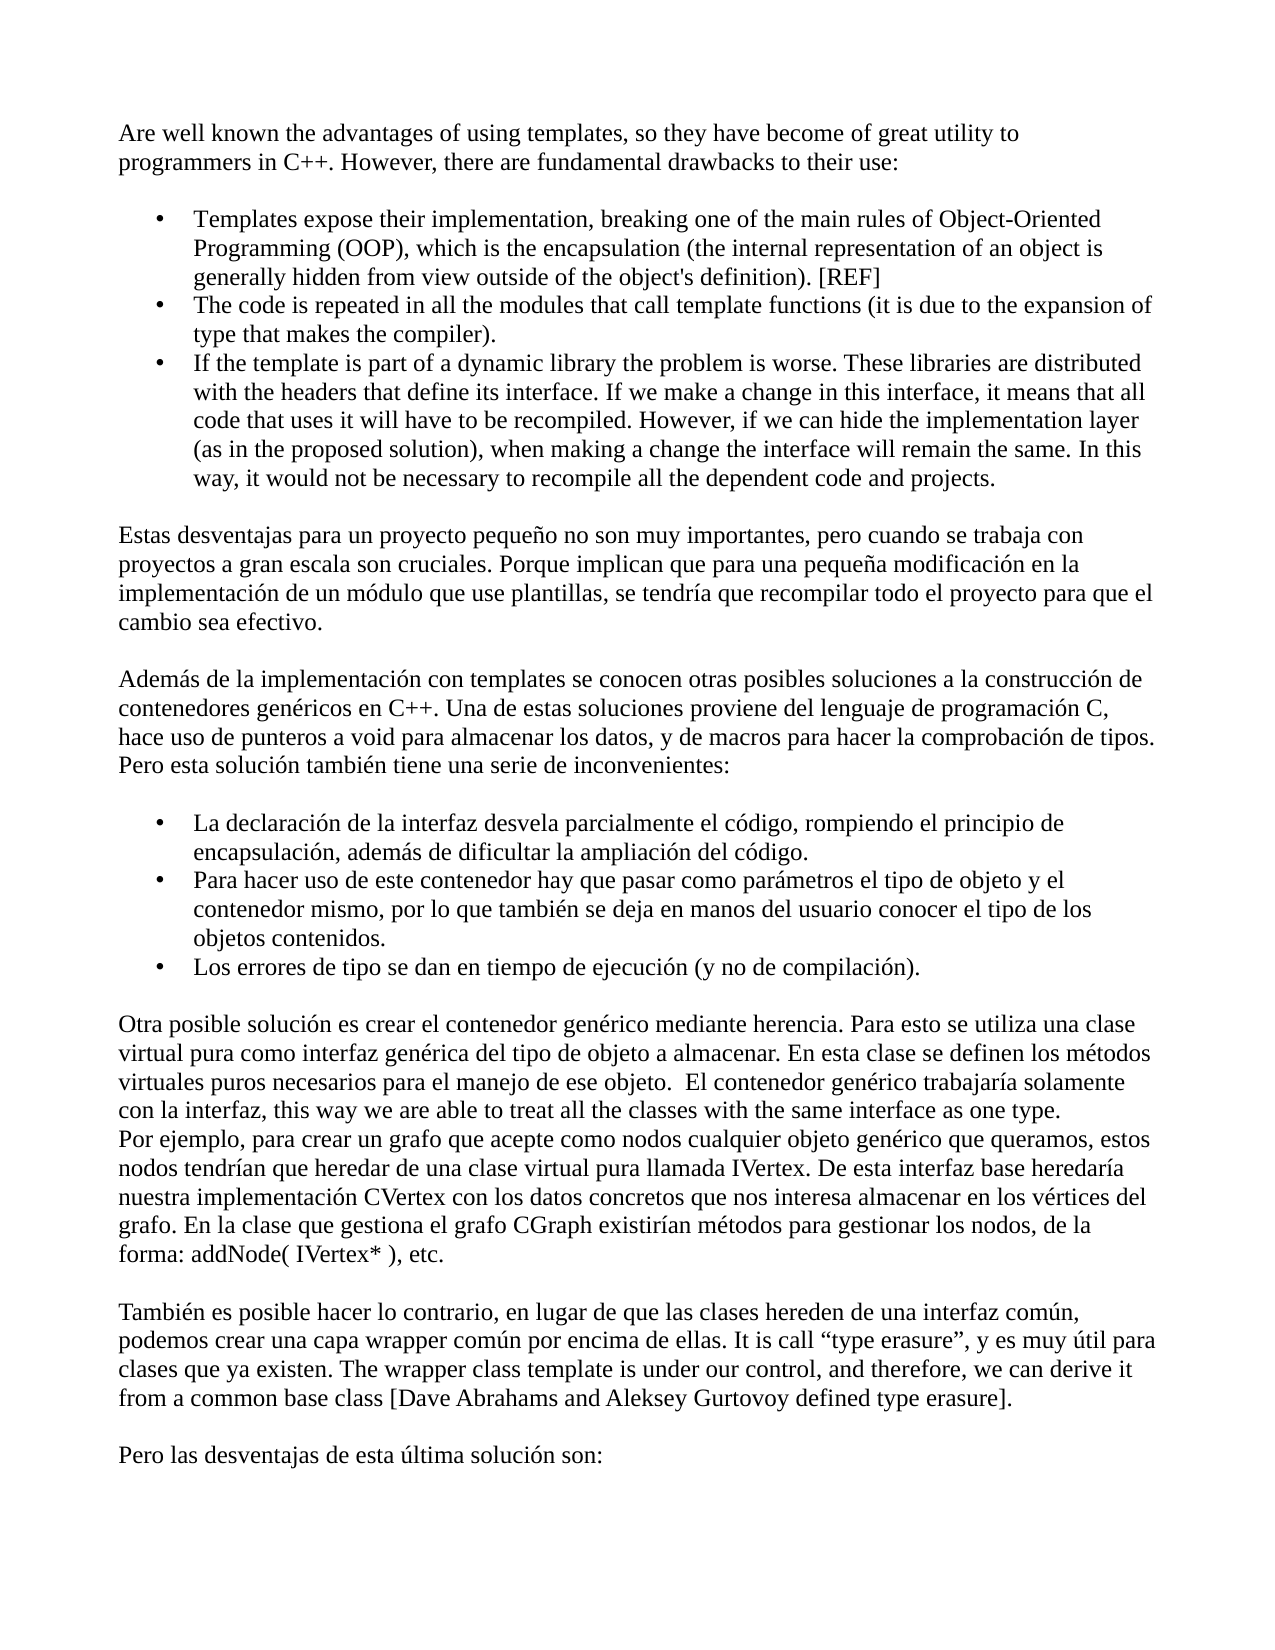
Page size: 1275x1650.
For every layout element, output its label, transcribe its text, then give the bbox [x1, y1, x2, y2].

text Por ejemplo, para crear un grafo que acepte como nodos cualquier objeto genérico que queramos, estos nodos tendrían que heredar de una clase virtual pura llamada IVertex. De esta interfaz base heredaría nuestra implementación CVertex con los datos concretos que nos interesa almacenar en los vértices del grafo. En la clase que gestiona el grafo CGraph existirían métodos para gestionar los nodos, de la forma: addNode( IVertex* ), etc. [118, 1124, 1157, 1268]
text Estas desventajas para un proyecto pequeño no son muy importantes, pero cuando se trabaja con proyectos a gran escala son cruciales. Porque implican que para una pequeña modificación en la implementación de un módulo que use plantillas, se tendría que recompilar todo el proyecto para que el cambio sea efectivo. [118, 521, 1157, 636]
list If the template is part of a dynamic library the problem is worse. These libraries are distributed with the headers that define its interface. If we make a change in this interface, it means that all code that uses it will have to be recompiled. However, if we can hide the implementation layer (as in the proposed solution), when making a change the interface will remain the same. In this way, it would not be necessary to recompile all the dependent code and projects. [156, 348, 1157, 492]
text Are well known the advantages of using templates, so they have become of great utility to programmers in C++. However, there are fundamental drawbacks to their use: [118, 118, 1157, 176]
list Templates expose their implementation, breaking one of the main rules of Object-Oriented Programming (OOP), which is the encapsulation (the internal representation of an object is generally hidden from view outside of the object's definition). [REF] [156, 204, 1157, 291]
text Pero las desventajas de esta última solución son: [118, 1441, 1157, 1469]
list Los errores de tipo se dan en tiempo de ejecución (y no de compilación). [156, 952, 1157, 981]
list The code is repeated in all the modules that call template functions (it is due to the expansion of type that makes the compiler). [156, 291, 1157, 348]
list La declaración de la interfaz desvela parcialmente el código, rompiendo el principio de encapsulación, además de dificultar la ampliación del código. [156, 808, 1157, 866]
text Otra posible solución es crear el contenedor genérico mediante herencia. Para esto se utiliza una clase virtual pura como interfaz genérica del tipo de objeto a almacenar. En esta clase se definen los métodos virtuales puros necesarios para el manejo de ese objeto. El contenedor genérico trabajaría solamente con la interfaz, this way we are able to treat all the classes with the same interface as one type. [118, 1009, 1157, 1124]
list Para hacer uso de este contenedor hay que pasar como parámetros el tipo de objeto y el contenedor mismo, por lo que también se deja en manos del usuario conocer el tipo de los objetos contenidos. [156, 866, 1157, 952]
text Además de la implementación con templates se conocen otras posibles soluciones a la construcción de contenedores genéricos en C++. Una de estas soluciones proviene del lenguaje de programación C, hace uso de punteros a void para almacenar los datos, y de macros para hacer la comprobación de tipos. Pero esta solución también tiene una serie de inconvenientes: [118, 664, 1157, 779]
text También es posible hacer lo contrario, en lugar de que las clases hereden de una interfaz común, podemos crear una capa wrapper común por encima de ellas. It is call “type erasure”, y es muy útil para clases que ya existen. The wrapper class template is under our control, and therefore, we can derive it from a common base class [Dave Abrahams and Aleksey Gurtovoy defined type erasure]. [118, 1297, 1157, 1412]
